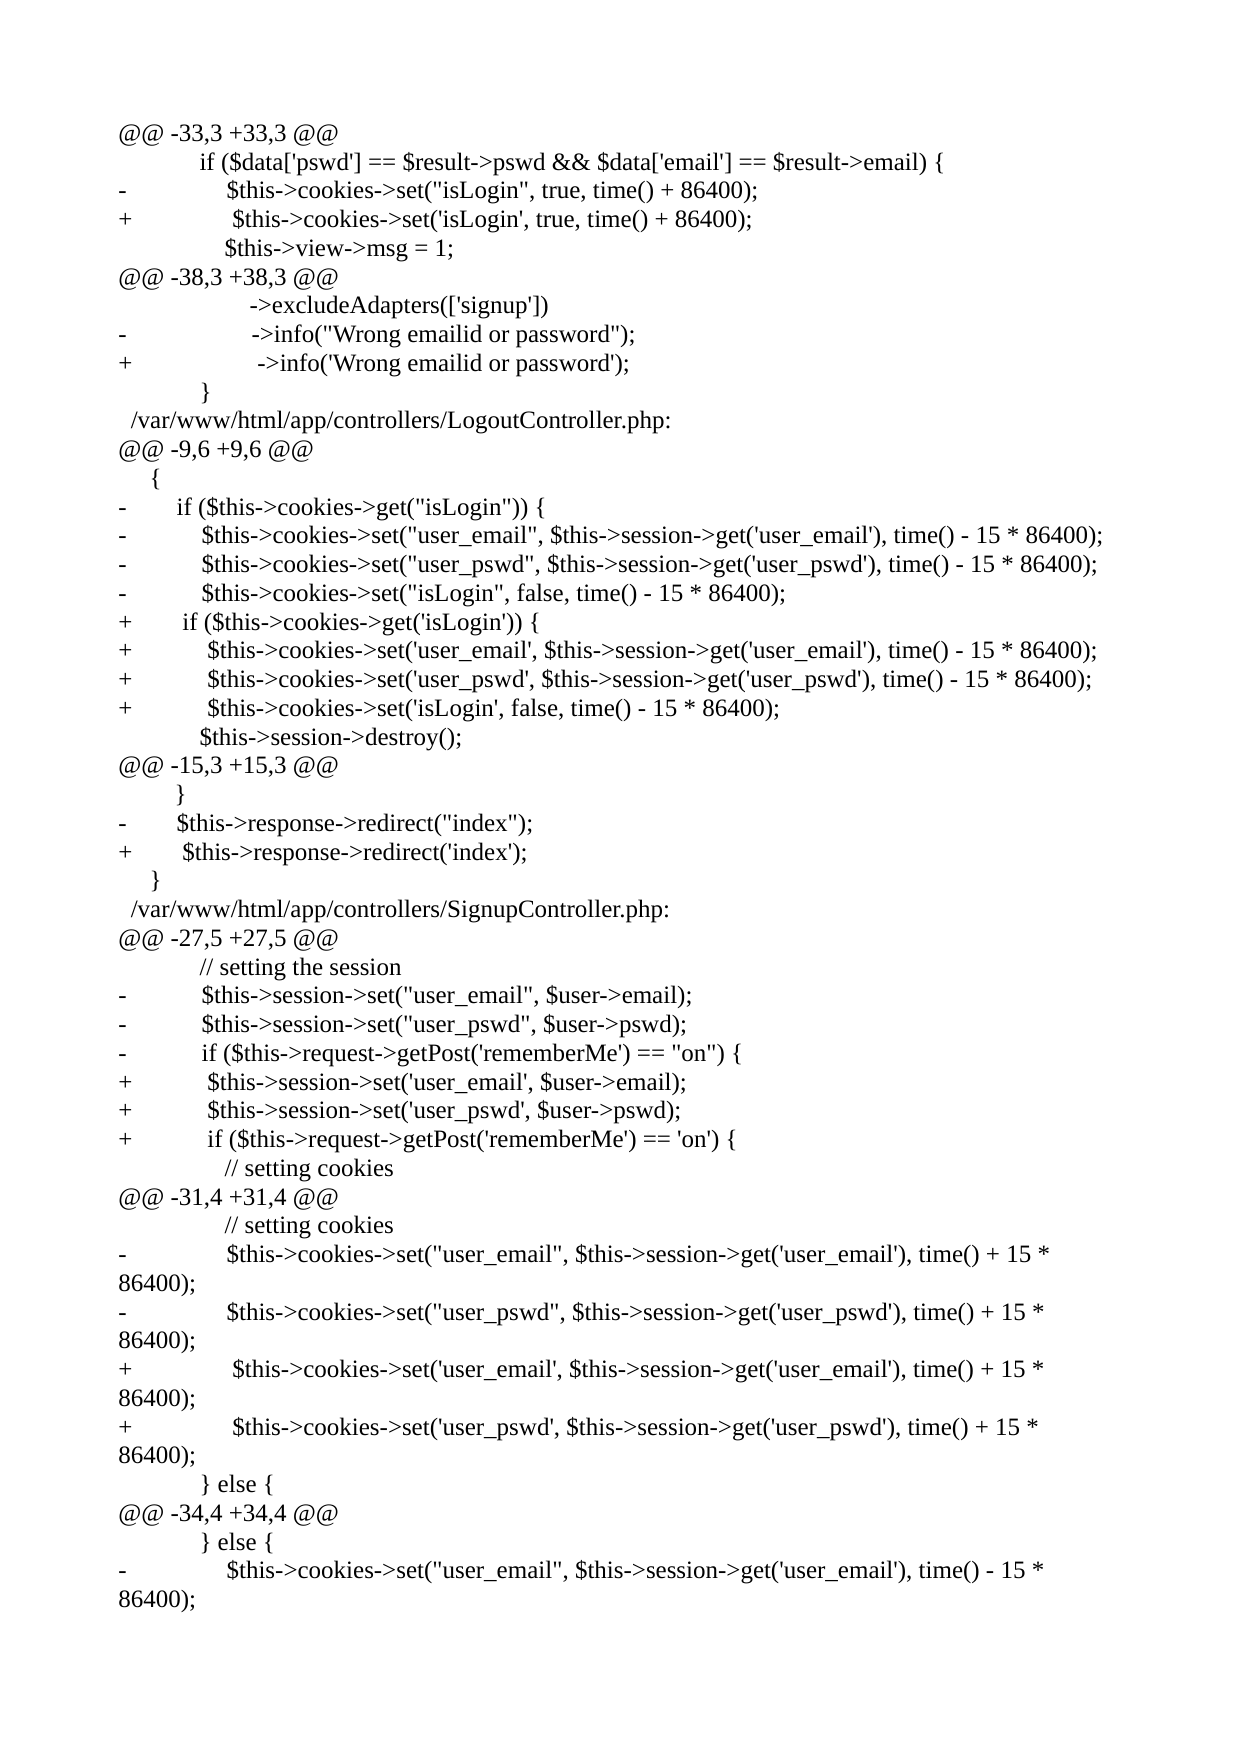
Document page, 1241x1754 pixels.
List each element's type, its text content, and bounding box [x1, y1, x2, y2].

text @@ -31,4 +31,4 @@ [118, 1182, 1122, 1211]
text - $this->cookies->set("user_pswd", $this->session->get('user_pswd'), time() - 15 * 86400); [118, 549, 1122, 578]
text + $this->cookies->set('user_email', $this->session->get('user_email'), time() + 15 * 86400); [118, 1354, 1122, 1412]
text @@ -38,3 +38,3 @@ [118, 262, 1122, 291]
text + $this->cookies->set('user_pswd', $this->session->get('user_pswd'), time() + 15 * 86400); [118, 1412, 1122, 1469]
text // setting cookies [118, 1211, 1122, 1239]
text // setting the session [118, 952, 1122, 981]
text } else { [118, 1527, 1122, 1556]
text + if ($this->request->getPost('rememberMe') == 'on') { [118, 1124, 1122, 1153]
text - $this->cookies->set("isLogin", true, time() + 86400); [118, 176, 1122, 204]
text + $this->cookies->set('user_email', $this->session->get('user_email'), time() - 15 * 86400); [118, 636, 1122, 664]
text @@ -27,5 +27,5 @@ [118, 923, 1122, 952]
text $this->session->destroy(); [118, 722, 1122, 751]
text } [118, 377, 1122, 406]
text - $this->cookies->set("user_email", $this->session->get('user_email'), time() - 15 * 86400); [118, 1556, 1122, 1613]
text - $this->cookies->set("user_pswd", $this->session->get('user_pswd'), time() + 15 * 86400); [118, 1297, 1122, 1354]
text - ->info("Wrong emailid or password"); [118, 319, 1122, 348]
text ->excludeAdapters(['signup']) [118, 291, 1122, 319]
text @@ -15,3 +15,3 @@ [118, 751, 1122, 779]
text /var/www/html/app/controllers/LogoutController.php: [118, 406, 1122, 434]
text + ->info('Wrong emailid or password'); [118, 348, 1122, 377]
text - if ($this->cookies->get("isLogin")) { [118, 492, 1122, 521]
text $this->view->msg = 1; [118, 233, 1122, 262]
text - $this->cookies->set("user_email", $this->session->get('user_email'), time() - 15 * 86400); [118, 521, 1122, 549]
text // setting cookies [118, 1153, 1122, 1182]
text @@ -34,4 +34,4 @@ [118, 1498, 1122, 1527]
text + $this->response->redirect('index'); [118, 837, 1122, 866]
text + $this->session->set('user_pswd', $user->pswd); [118, 1096, 1122, 1124]
text @@ -33,3 +33,3 @@ [118, 118, 1122, 147]
text + if ($this->cookies->get('isLogin')) { [118, 607, 1122, 636]
text } [118, 866, 1122, 894]
text + $this->cookies->set('isLogin', false, time() - 15 * 86400); [118, 693, 1122, 722]
text if ($data['pswd'] == $result->pswd && $data['email'] == $result->email) { [118, 147, 1122, 176]
text @@ -9,6 +9,6 @@ [118, 434, 1122, 463]
text + $this->cookies->set('isLogin', true, time() + 86400); [118, 204, 1122, 233]
text - $this->session->set("user_email", $user->email); [118, 981, 1122, 1009]
text + $this->session->set('user_email', $user->email); [118, 1067, 1122, 1096]
text - $this->cookies->set("isLogin", false, time() - 15 * 86400); [118, 578, 1122, 607]
text } else { [118, 1469, 1122, 1498]
text - $this->response->redirect("index"); [118, 808, 1122, 837]
text /var/www/html/app/controllers/SignupController.php: [118, 894, 1122, 923]
text + $this->cookies->set('user_pswd', $this->session->get('user_pswd'), time() - 15 * 86400); [118, 664, 1122, 693]
text - $this->cookies->set("user_email", $this->session->get('user_email'), time() + 15 * 86400); [118, 1239, 1122, 1297]
text - if ($this->request->getPost('rememberMe') == "on") { [118, 1038, 1122, 1067]
text } [118, 779, 1122, 808]
text { [118, 463, 1122, 492]
text - $this->session->set("user_pswd", $user->pswd); [118, 1009, 1122, 1038]
